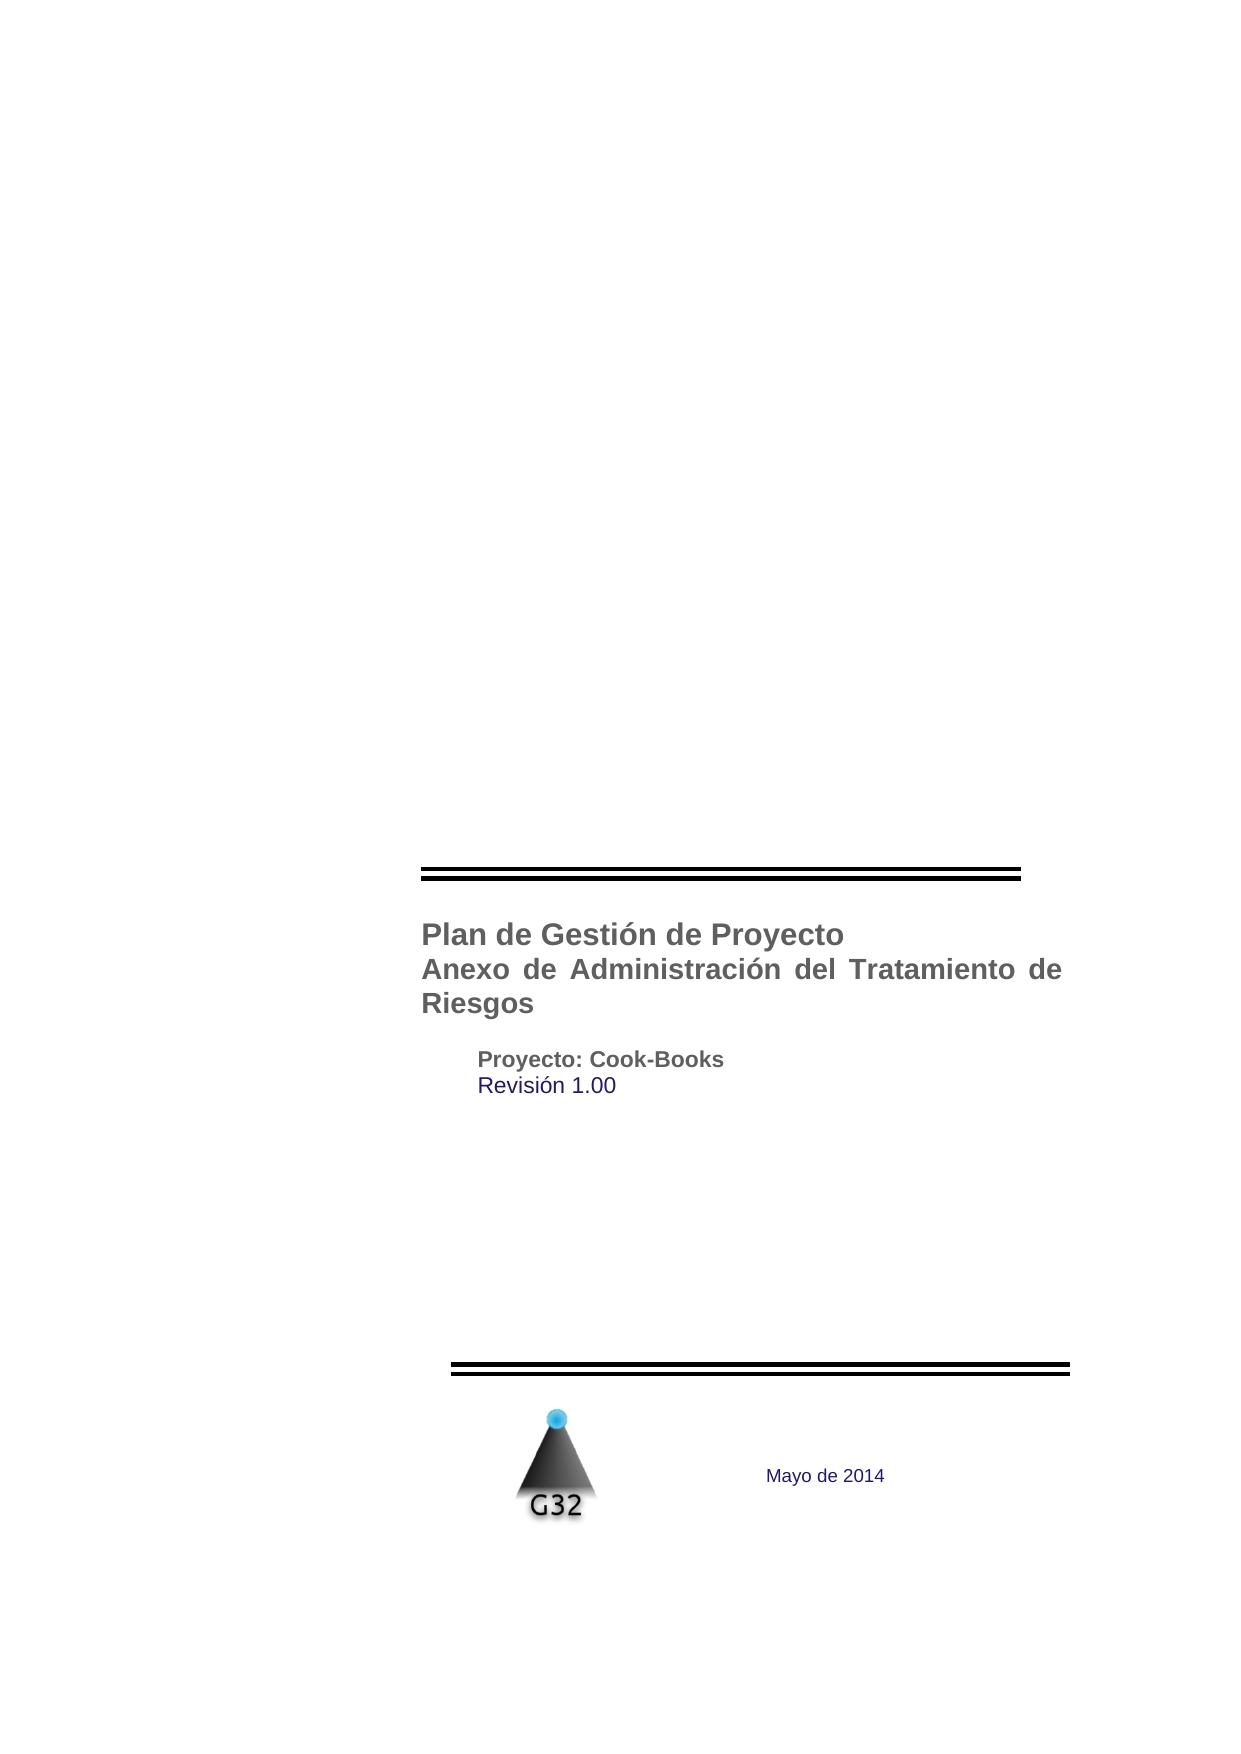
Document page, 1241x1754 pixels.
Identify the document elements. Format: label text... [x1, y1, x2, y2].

table_header [673, 1376, 758, 1575]
table_header [673, 1367, 758, 1372]
table_header [759, 1367, 1070, 1372]
text Anexo de Administración del Tratamiento de Riesgos [421, 952, 1063, 1019]
picture [497, 1409, 615, 1527]
table_header [451, 1367, 672, 1372]
table_header [421, 881, 1021, 916]
text Proyecto: Cook-Books [477, 1046, 1063, 1072]
table_header [421, 871, 1021, 876]
table_header Mayo de 2014 [759, 1376, 1070, 1575]
text Plan de Gestión de Proyecto [421, 916, 1063, 952]
table_header [451, 1410, 672, 1575]
list Revisión 1.00 [477, 1072, 1063, 1098]
table_header [451, 1376, 672, 1409]
